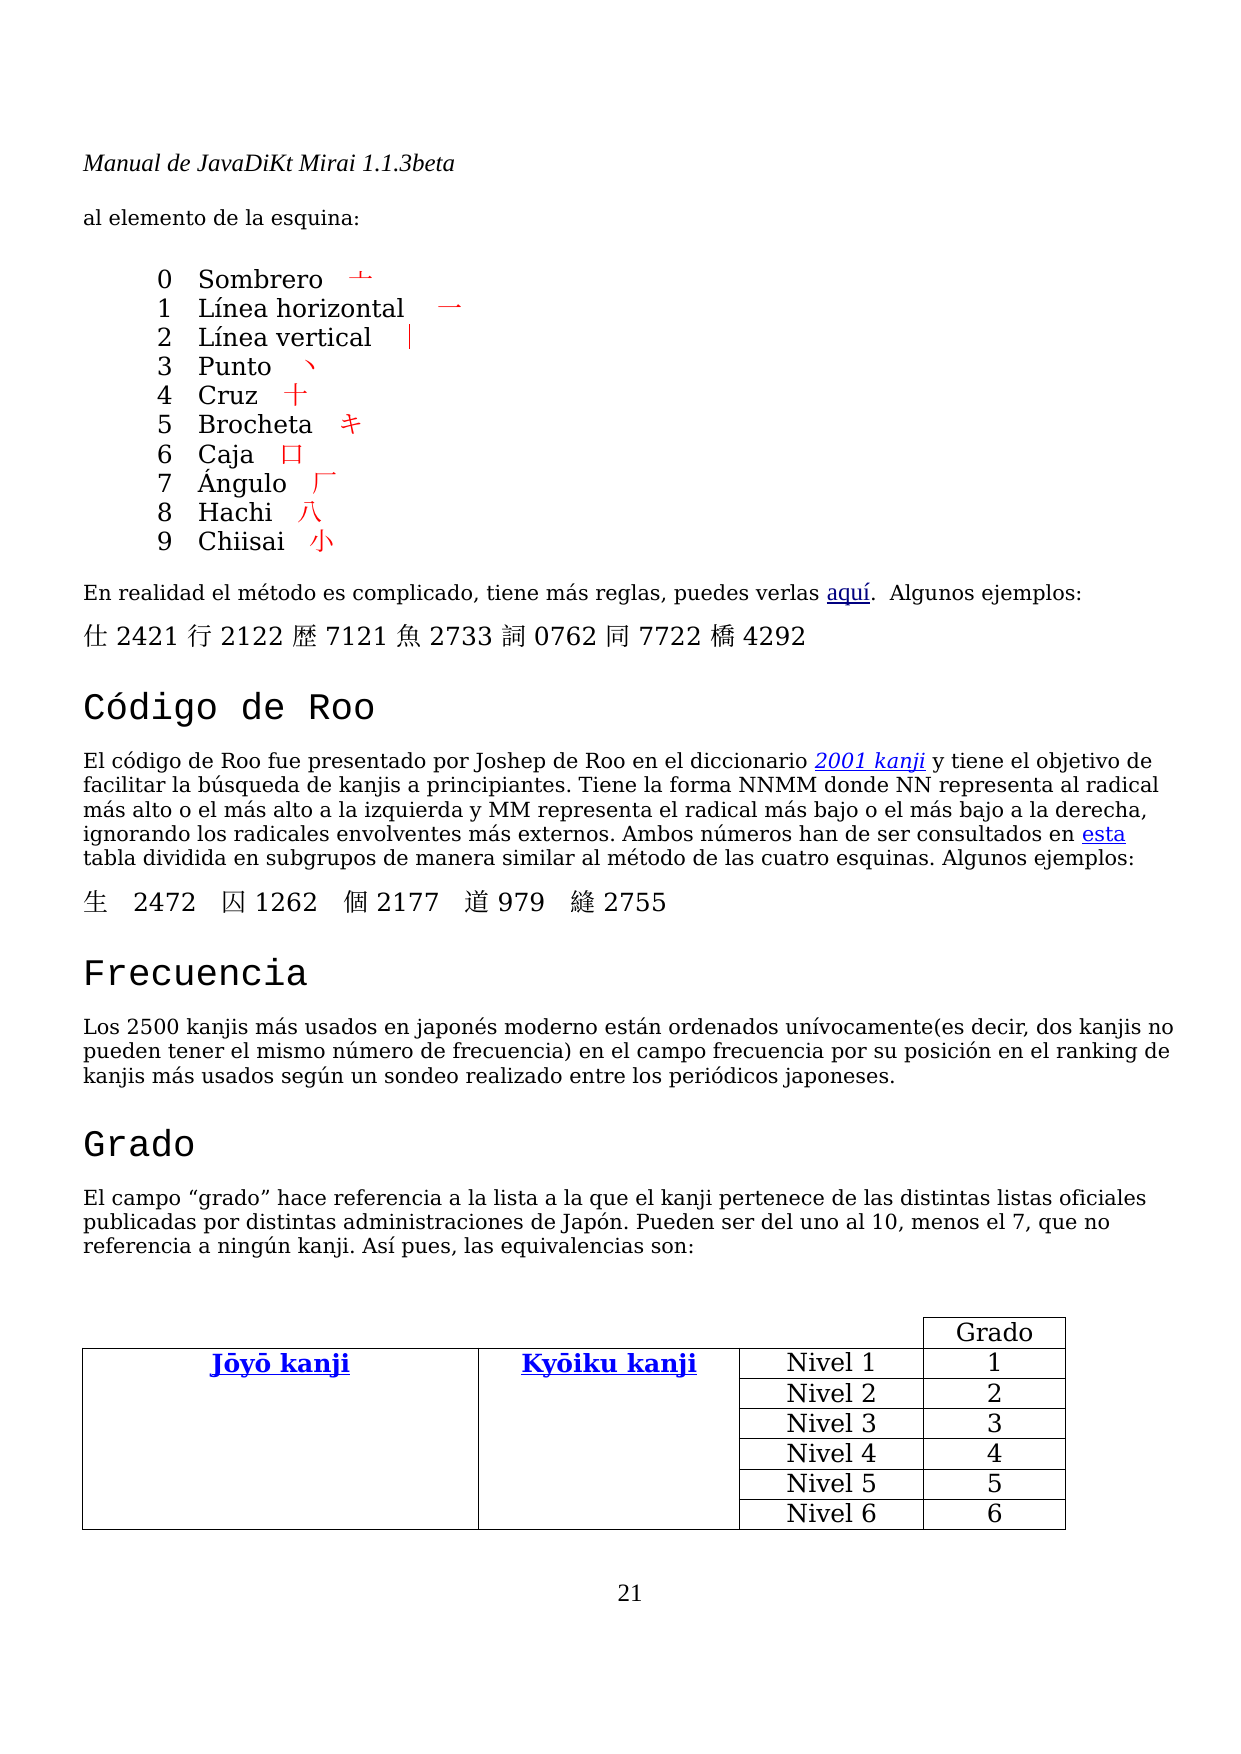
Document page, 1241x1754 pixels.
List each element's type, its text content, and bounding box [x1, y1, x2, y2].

text 0 Sombrero 亠 1 Línea horizontal 一 2 Línea vertical ｜ 3 Punto 丶 4 Cruz 十 5 Brocheta キ 6 Caja 口 7 Ángulo 厂 8 Hachi 八 9 Chiisai 小 [157, 265, 1177, 556]
text En realidad el método es complicado, tiene más reglas, puedes verlas aquí. Algunos ejemplos: [83, 577, 1177, 606]
text 仕 2421 行 2122 歴 7121 魚 2733 詞 0762 同 7722 橋 4292 [83, 622, 1177, 652]
table_cell Nivel 6 [740, 1500, 923, 1529]
table_header [739, 1317, 923, 1348]
table_cell Nivel 2 [740, 1379, 923, 1408]
subtitle Frecuencia [83, 954, 1177, 997]
table_cell Nivel 1 [740, 1349, 923, 1378]
table_cell 1 [924, 1349, 1065, 1378]
table_cell 4 [924, 1439, 1065, 1468]
table_cell Nivel 3 [740, 1409, 923, 1438]
subtitle Grado [83, 1125, 1177, 1167]
table_cell Nivel 5 [740, 1470, 923, 1499]
text El campo “grado” hace referencia a la lista a la que el kanji pertenece de las distintas listas oficiales publicadas por distintas administraciones de Japón. Pueden ser del uno al 10, menos el 7, que no referencia a ningún kanji. Así pues, las equivalencias son: [83, 1186, 1177, 1258]
table_cell 6 [924, 1500, 1065, 1529]
table_cell 5 [924, 1470, 1065, 1499]
text 生 2472 囚 1262 個 2177 道 979 縫 2755 [83, 888, 1177, 917]
table_header [479, 1317, 739, 1348]
table_cell Kyōiku kanji [479, 1349, 739, 1529]
table_cell Jōyō kanji [83, 1349, 478, 1529]
table_cell 3 [924, 1409, 1065, 1438]
table_cell Nivel 4 [740, 1439, 923, 1468]
table_header [83, 1317, 478, 1348]
subtitle Código de Roo [83, 688, 1177, 731]
text Los 2500 kanjis más usados en japonés moderno están ordenados unívocamente(es decir, dos kanjis no pueden tener el mismo número de frecuencia) en el campo frecuencia por su posición en el ranking de kanjis más usados según un sondeo realizado entre los periódicos japoneses. [83, 1015, 1177, 1088]
text El código de Roo fue presentado por Joshep de Roo en el diccionario 2001 kanji y tiene el objetivo de facilitar la búsqueda de kanjis a principiantes. Tiene la forma NNMM donde NN representa al radical más alto o el más alto a la izquierda y MM representa el radical más bajo o el más bajo a la derecha, ignorando los radicales envolventes más externos. Ambos números han de ser consultados en esta tabla dividida en subgrupos de manera similar al método de las cuatro esquinas. Algunos ejemplos: [83, 749, 1177, 871]
table_cell 2 [924, 1379, 1065, 1408]
text al elemento de la esquina: [83, 206, 1177, 230]
table_header Grado [924, 1318, 1065, 1348]
